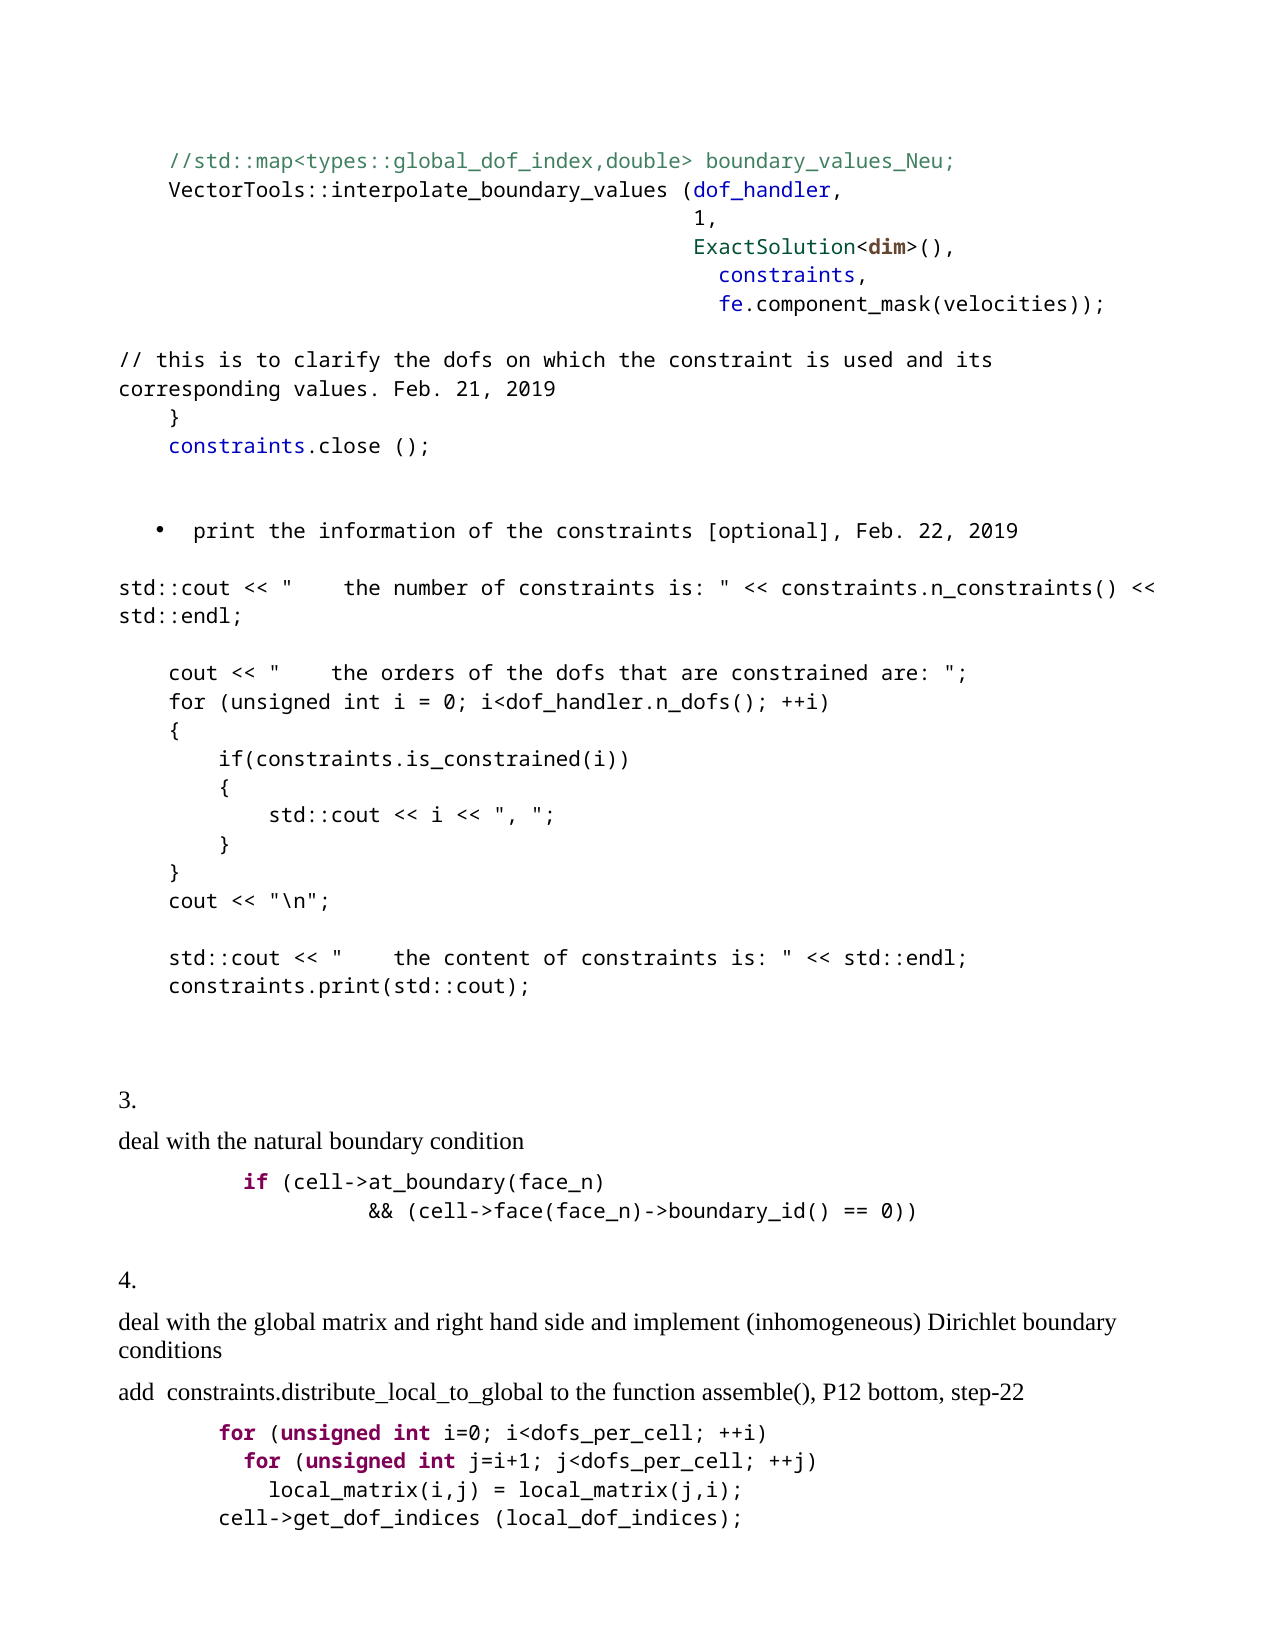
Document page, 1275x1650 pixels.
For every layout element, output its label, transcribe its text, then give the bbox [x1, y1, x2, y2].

text 1, [118, 203, 1157, 232]
text if (cell->at_boundary(face_n) [118, 1167, 1157, 1196]
text { [118, 772, 1157, 801]
text std::cout << " the number of constraints is: " << constraints.n_constraints() << std::endl; [118, 573, 1157, 630]
text std::cout << i << ", "; [118, 801, 1157, 829]
text { [118, 715, 1157, 744]
text constraints, [118, 260, 1157, 289]
text add constraints.distribute_local_to_global to the function assemble(), P12 bottom, step-22 [118, 1377, 1157, 1406]
text VectorTools::interpolate_boundary_values (dof_handler, [118, 175, 1157, 203]
text cell->get_dof_indices (local_dof_indices); [118, 1503, 1157, 1532]
text deal with the natural boundary condition [118, 1126, 1157, 1155]
text 4. [118, 1266, 1157, 1294]
text constraints.close (); [118, 431, 1157, 459]
text deal with the global matrix and right hand side and implement (inhomogeneous) Dirichlet boundary conditions [118, 1307, 1157, 1364]
text // this is to clarify the dofs on which the constraint is used and its corresponding values. Feb. 21, 2019 [118, 346, 1157, 402]
text 3. [118, 1085, 1157, 1114]
text for (unsigned int i=0; i<dofs_per_cell; ++i) [118, 1418, 1157, 1447]
text } [118, 857, 1157, 886]
text constraints.print(std::cout); [118, 971, 1157, 1000]
text if(constraints.is_constrained(i)) [118, 744, 1157, 772]
text //std::map<types::global_dof_index,double> boundary_values_Neu; [118, 147, 1157, 175]
text fe.component_mask(velocities)); [118, 289, 1157, 317]
text cout << " the orders of the dofs that are constrained are: "; [118, 658, 1157, 687]
text for (unsigned int j=i+1; j<dofs_per_cell; ++j) [118, 1447, 1157, 1475]
text local_matrix(i,j) = local_matrix(j,i); [118, 1475, 1157, 1503]
list print the information of the constraints [optional], Feb. 22, 2019 [156, 516, 1157, 545]
text && (cell->face(face_n)->boundary_id() == 0)) [118, 1196, 1157, 1224]
text cout << "\n"; [118, 886, 1157, 914]
text } [118, 402, 1157, 431]
text std::cout << " the content of constraints is: " << std::endl; [118, 943, 1157, 971]
text ExactSolution<dim>(), [118, 232, 1157, 260]
text for (unsigned int i = 0; i<dof_handler.n_dofs(); ++i) [118, 687, 1157, 715]
text } [118, 829, 1157, 857]
